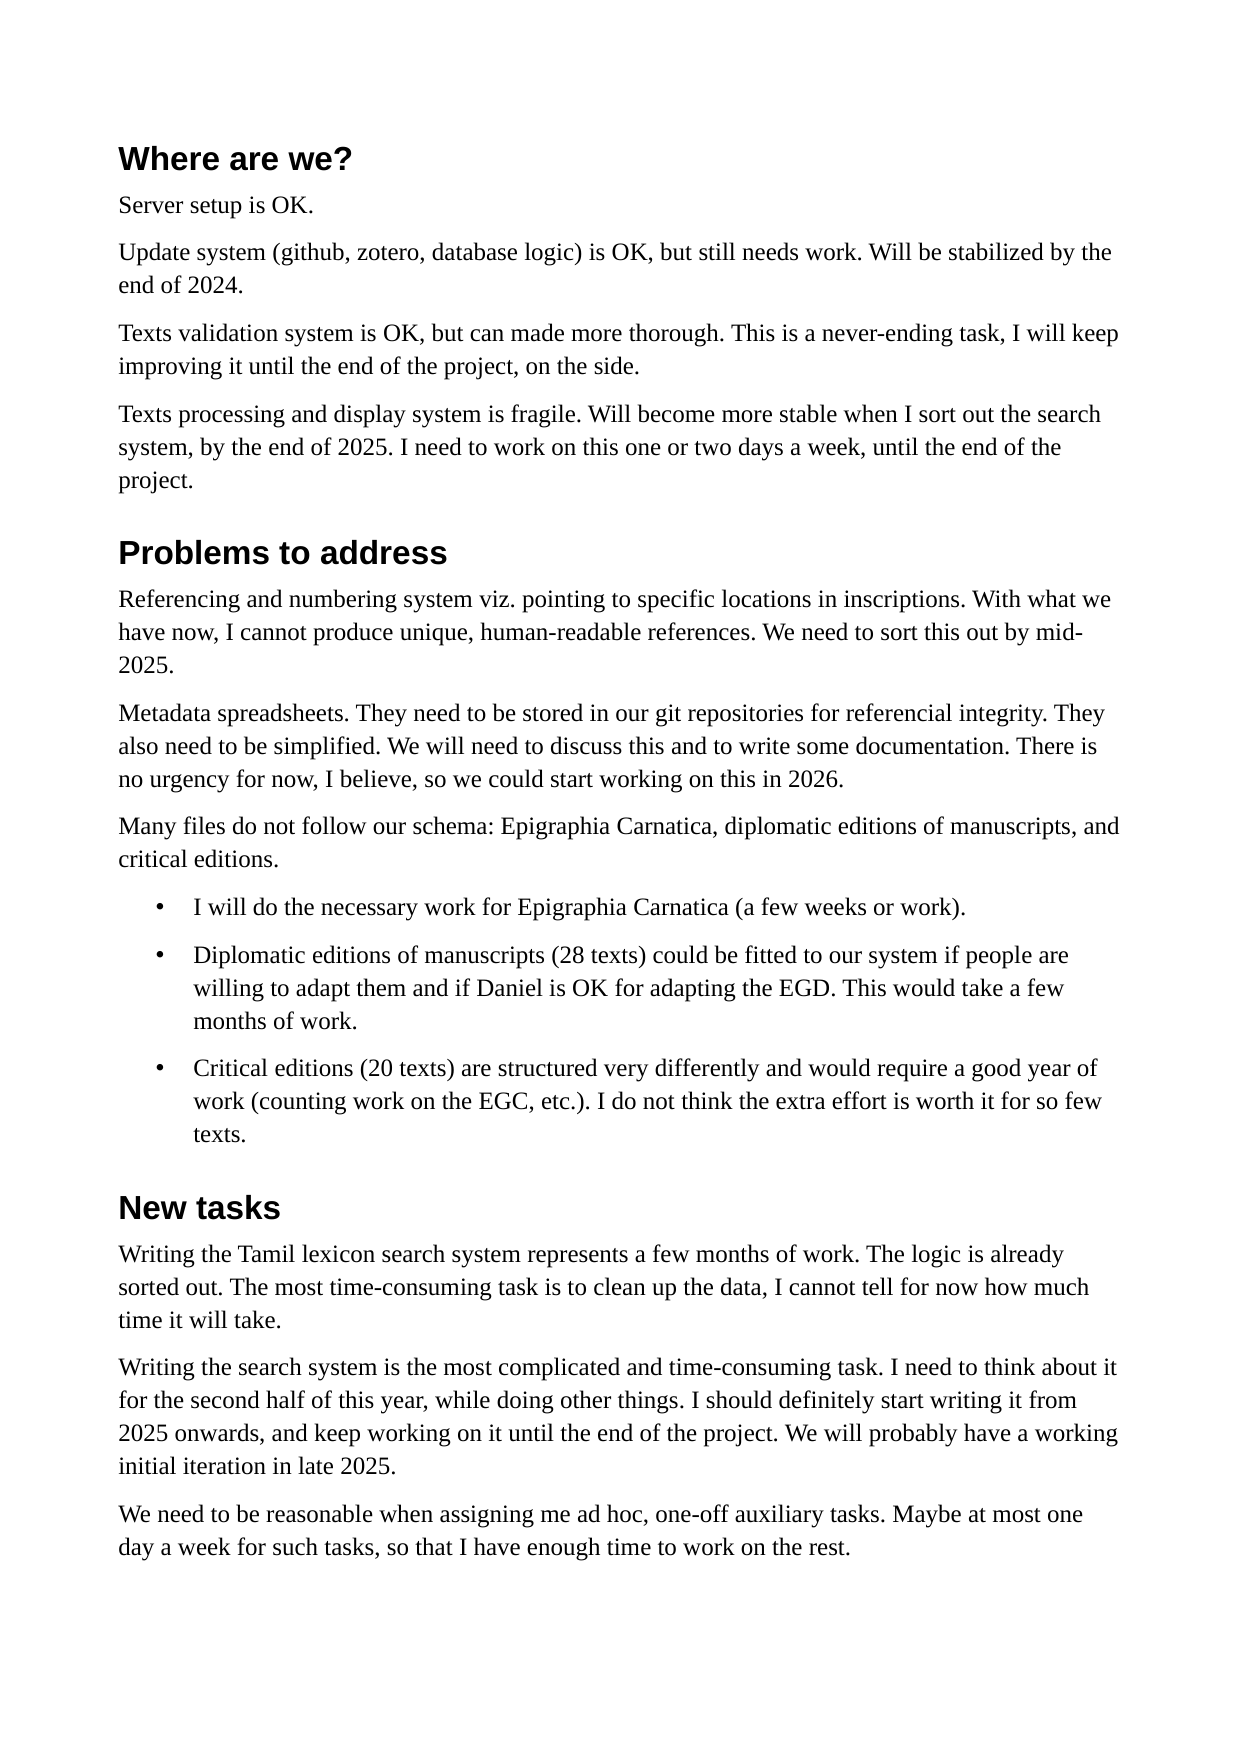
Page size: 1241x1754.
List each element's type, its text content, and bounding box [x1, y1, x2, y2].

text Server setup is OK. [118, 190, 1122, 219]
subtitle Where are we? [118, 139, 1122, 177]
text Writing the search system is the most complicated and time-consuming task. I need to think about it for the second half of this year, while doing other things. I should definitely start writing it from 2025 onwards, and keep working on it until the end of the project. We will probably have a working initial iteration in late 2025. [118, 1352, 1122, 1480]
text Referencing and numbering system viz. pointing to specific locations in inscriptions. With what we have now, I cannot produce unique, human-readable references. We need to sort this out by mid-2025. [118, 584, 1122, 679]
text Texts processing and display system is fragile. Will become more stable when I sort out the search system, by the end of 2025. I need to work on this one or two days a week, until the end of the project. [118, 399, 1122, 493]
list I will do the necessary work for Epigraphia Carnatica (a few weeks or work). [156, 892, 1122, 921]
list Diplomatic editions of manuscripts (28 texts) could be fitted to our system if people are willing to adapt them and if Daniel is OK for adapting the EGD. This would take a few months of work. [156, 940, 1122, 1034]
list Critical editions (20 texts) are structured very differently and would require a good year of work (counting work on the EGC, etc.). I do not think the extra effort is worth it for so few texts. [156, 1053, 1122, 1148]
text Writing the Tamil lexicon search system represents a few months of work. The logic is already sorted out. The most time-consuming task is to clean up the data, I cannot tell for now how much time it will take. [118, 1239, 1122, 1333]
text Metadata spreadsheets. They need to be stored in our git repositories for referencial integrity. They also need to be simplified. We will need to discuss this and to write some documentation. There is no urgency for now, I believe, so we could start working on this in 2026. [118, 698, 1122, 793]
subtitle Problems to address [118, 533, 1122, 572]
text Update system (github, zotero, database logic) is OK, but still needs work. Will be stabilized by the end of 2024. [118, 237, 1122, 299]
text Many files do not follow our schema: Epigraphia Carnatica, diplomatic editions of manuscripts, and critical editions. [118, 811, 1122, 873]
text We need to be reasonable when assigning me ad hoc, one-off auxiliary tasks. Maybe at most one day a week for such tasks, so that I have enough time to work on the rest. [118, 1499, 1122, 1561]
subtitle New tasks [118, 1188, 1122, 1226]
text Texts validation system is OK, but can made more thorough. This is a never-ending task, I will keep improving it until the end of the project, on the side. [118, 318, 1122, 380]
